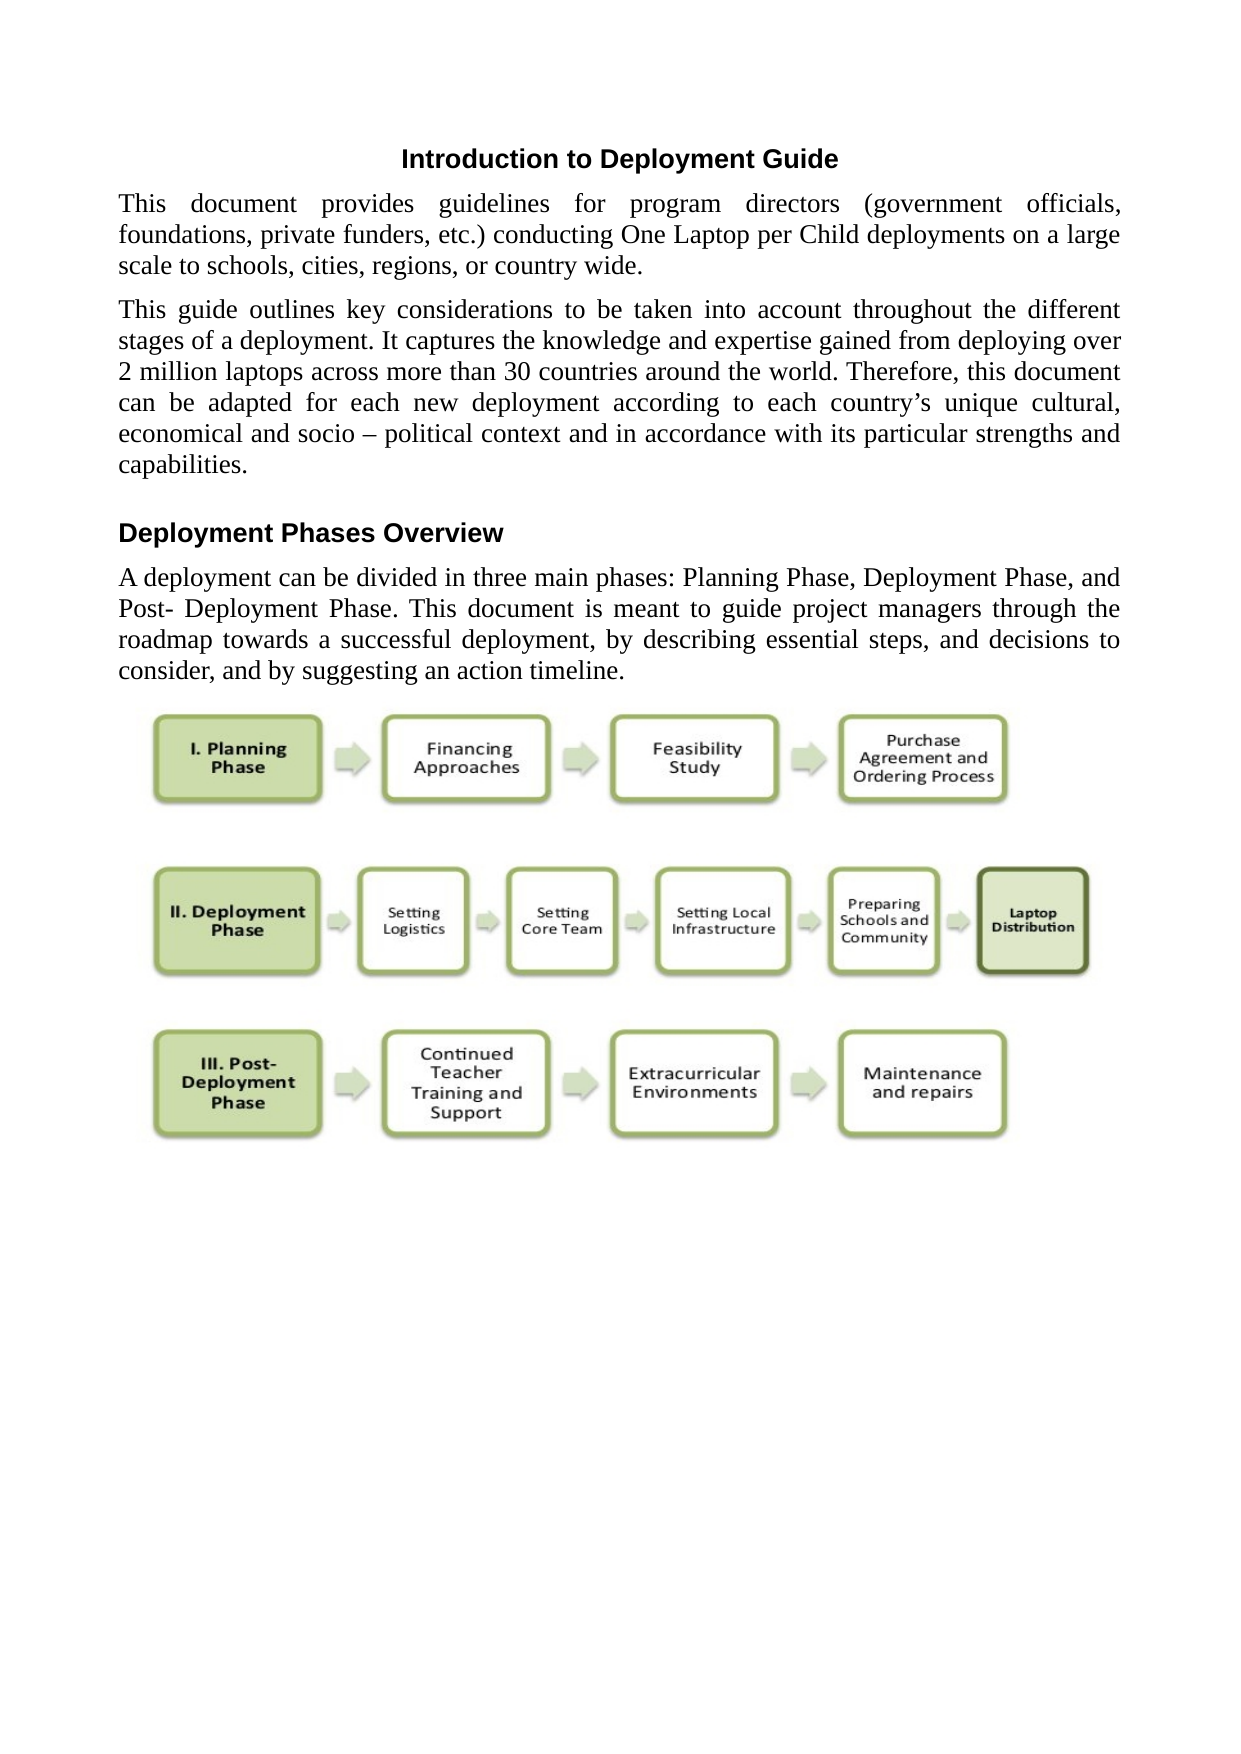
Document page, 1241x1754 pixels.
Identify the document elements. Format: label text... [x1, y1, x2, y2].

title Introduction to Deployment Guide [118, 143, 1122, 174]
picture [134, 698, 1106, 1177]
text This document provides guidelines for program directors (government officials, foundations, private funders, etc.) conducting One Laptop per Child deployments on a large scale to schools, cities, regions, or country wide. [118, 187, 1122, 280]
subtitle Deployment Phases Overview [118, 517, 1122, 548]
text A deployment can be divided in three main phases: Planning Phase, Deployment Phase, and Post- Deployment Phase. This document is meant to guide project managers through the roadmap towards a successful deployment, by describing essential steps, and decisions to consider, and by suggesting an action timeline. [118, 561, 1122, 686]
text This guide outlines key considerations to be taken into account throughout the different stages of a deployment. It captures the knowledge and expertise gained from deploying over 2 million laptops across more than 30 countries around the world. Therefore, this document can be adapted for each new deployment according to each country’s unique cultural, economical and socio – political context and in accordance with its particular strengths and capabilities. [118, 293, 1122, 480]
